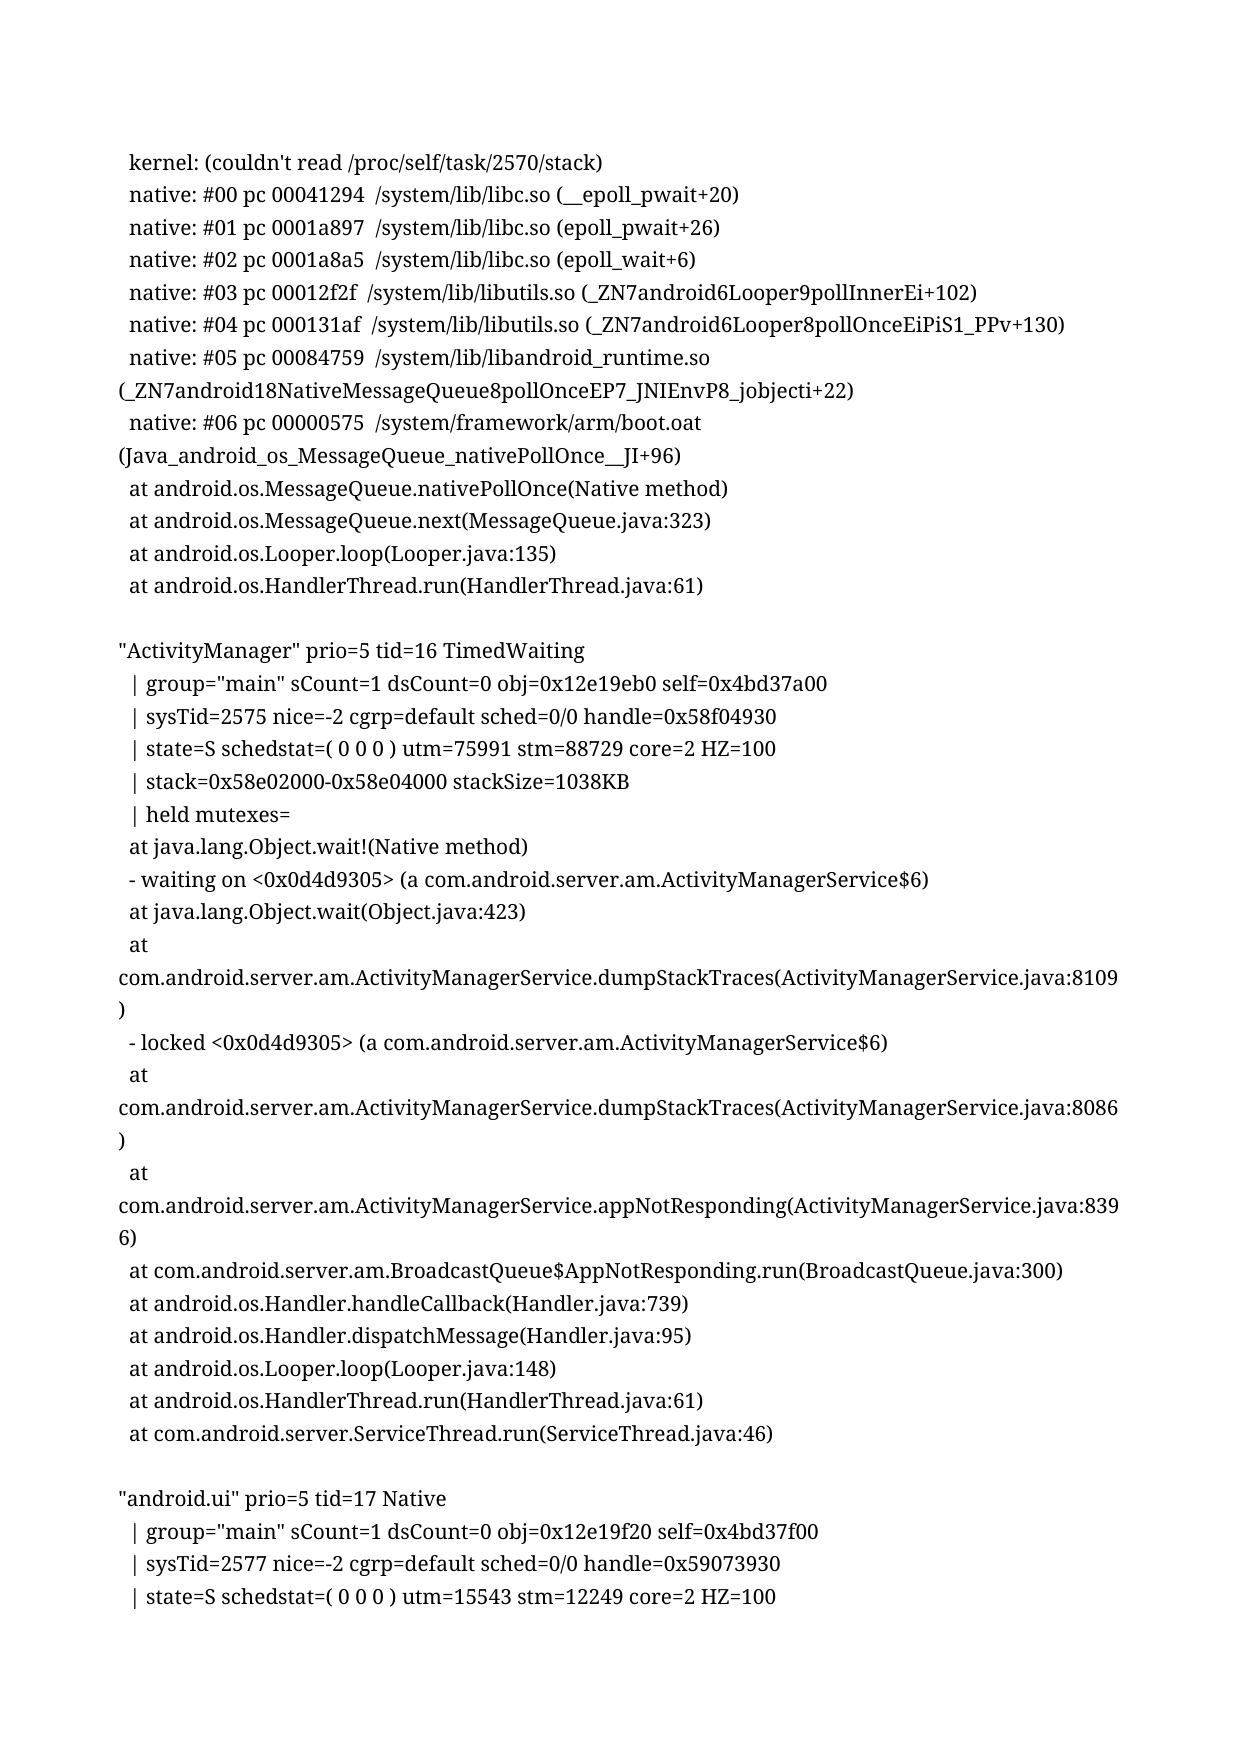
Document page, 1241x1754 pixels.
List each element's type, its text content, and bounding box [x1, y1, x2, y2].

text native: #03 pc 00012f2f /system/lib/libutils.so (_ZN7android6Looper9pollInnerEi+102) [118, 278, 1122, 306]
text | held mutexes= [118, 800, 1122, 828]
text | state=S schedstat=( 0 0 0 ) utm=75991 stm=88729 core=2 HZ=100 [118, 734, 1122, 763]
text at android.os.HandlerThread.run(HandlerThread.java:61) [118, 1387, 1122, 1415]
text at android.os.HandlerThread.run(HandlerThread.java:61) [118, 571, 1122, 600]
text at android.os.Handler.handleCallback(Handler.java:739) [118, 1289, 1122, 1317]
text at android.os.Looper.loop(Looper.java:148) [118, 1354, 1122, 1382]
text kernel: (couldn't read /proc/self/task/2570/stack) [118, 148, 1122, 176]
text - locked <0x0d4d9305> (a com.android.server.am.ActivityManagerService$6) [118, 1028, 1122, 1056]
text | group="main" sCount=1 dsCount=0 obj=0x12e19eb0 self=0x4bd37a00 [118, 669, 1122, 698]
text native: #06 pc 00000575 /system/framework/arm/boot.oat (Java_android_os_MessageQueue_nativePollOnce__JI+96) [118, 408, 1122, 469]
text | group="main" sCount=1 dsCount=0 obj=0x12e19f20 self=0x4bd37f00 [118, 1517, 1122, 1545]
text at android.os.Looper.loop(Looper.java:135) [118, 539, 1122, 567]
text at android.os.Handler.dispatchMessage(Handler.java:95) [118, 1321, 1122, 1350]
text at com.android.server.am.ActivityManagerService.appNotResponding(ActivityManagerService.java:8396) [118, 1158, 1122, 1252]
text | state=S schedstat=( 0 0 0 ) utm=15543 stm=12249 core=2 HZ=100 [118, 1582, 1122, 1611]
text at com.android.server.am.BroadcastQueue$AppNotResponding.run(BroadcastQueue.java:300) [118, 1256, 1122, 1284]
text at android.os.MessageQueue.next(MessageQueue.java:323) [118, 506, 1122, 535]
text at java.lang.Object.wait!(Native method) [118, 832, 1122, 861]
text "ActivityManager" prio=5 tid=16 TimedWaiting [118, 637, 1122, 665]
text | sysTid=2577 nice=-2 cgrp=default sched=0/0 handle=0x59073930 [118, 1549, 1122, 1578]
text - waiting on <0x0d4d9305> (a com.android.server.am.ActivityManagerService$6) [118, 865, 1122, 893]
text at com.android.server.am.ActivityManagerService.dumpStackTraces(ActivityManagerService.java:8109) [118, 930, 1122, 1024]
text native: #01 pc 0001a897 /system/lib/libc.so (epoll_pwait+26) [118, 213, 1122, 241]
text native: #05 pc 00084759 /system/lib/libandroid_runtime.so (_ZN7android18NativeMessageQueue8pollOnceEP7_JNIEnvP8_jobjecti+22) [118, 343, 1122, 404]
text at android.os.MessageQueue.nativePollOnce(Native method) [118, 474, 1122, 502]
text | stack=0x58e02000-0x58e04000 stackSize=1038KB [118, 767, 1122, 796]
text native: #02 pc 0001a8a5 /system/lib/libc.so (epoll_wait+6) [118, 245, 1122, 274]
text native: #00 pc 00041294 /system/lib/libc.so (__epoll_pwait+20) [118, 180, 1122, 209]
text native: #04 pc 000131af /system/lib/libutils.so (_ZN7android6Looper8pollOnceEiPiS1_PPv+130) [118, 311, 1122, 339]
text at com.android.server.am.ActivityManagerService.dumpStackTraces(ActivityManagerService.java:8086) [118, 1061, 1122, 1154]
text "android.ui" prio=5 tid=17 Native [118, 1484, 1122, 1513]
text at java.lang.Object.wait(Object.java:423) [118, 897, 1122, 926]
text at com.android.server.ServiceThread.run(ServiceThread.java:46) [118, 1419, 1122, 1448]
text | sysTid=2575 nice=-2 cgrp=default sched=0/0 handle=0x58f04930 [118, 702, 1122, 730]
